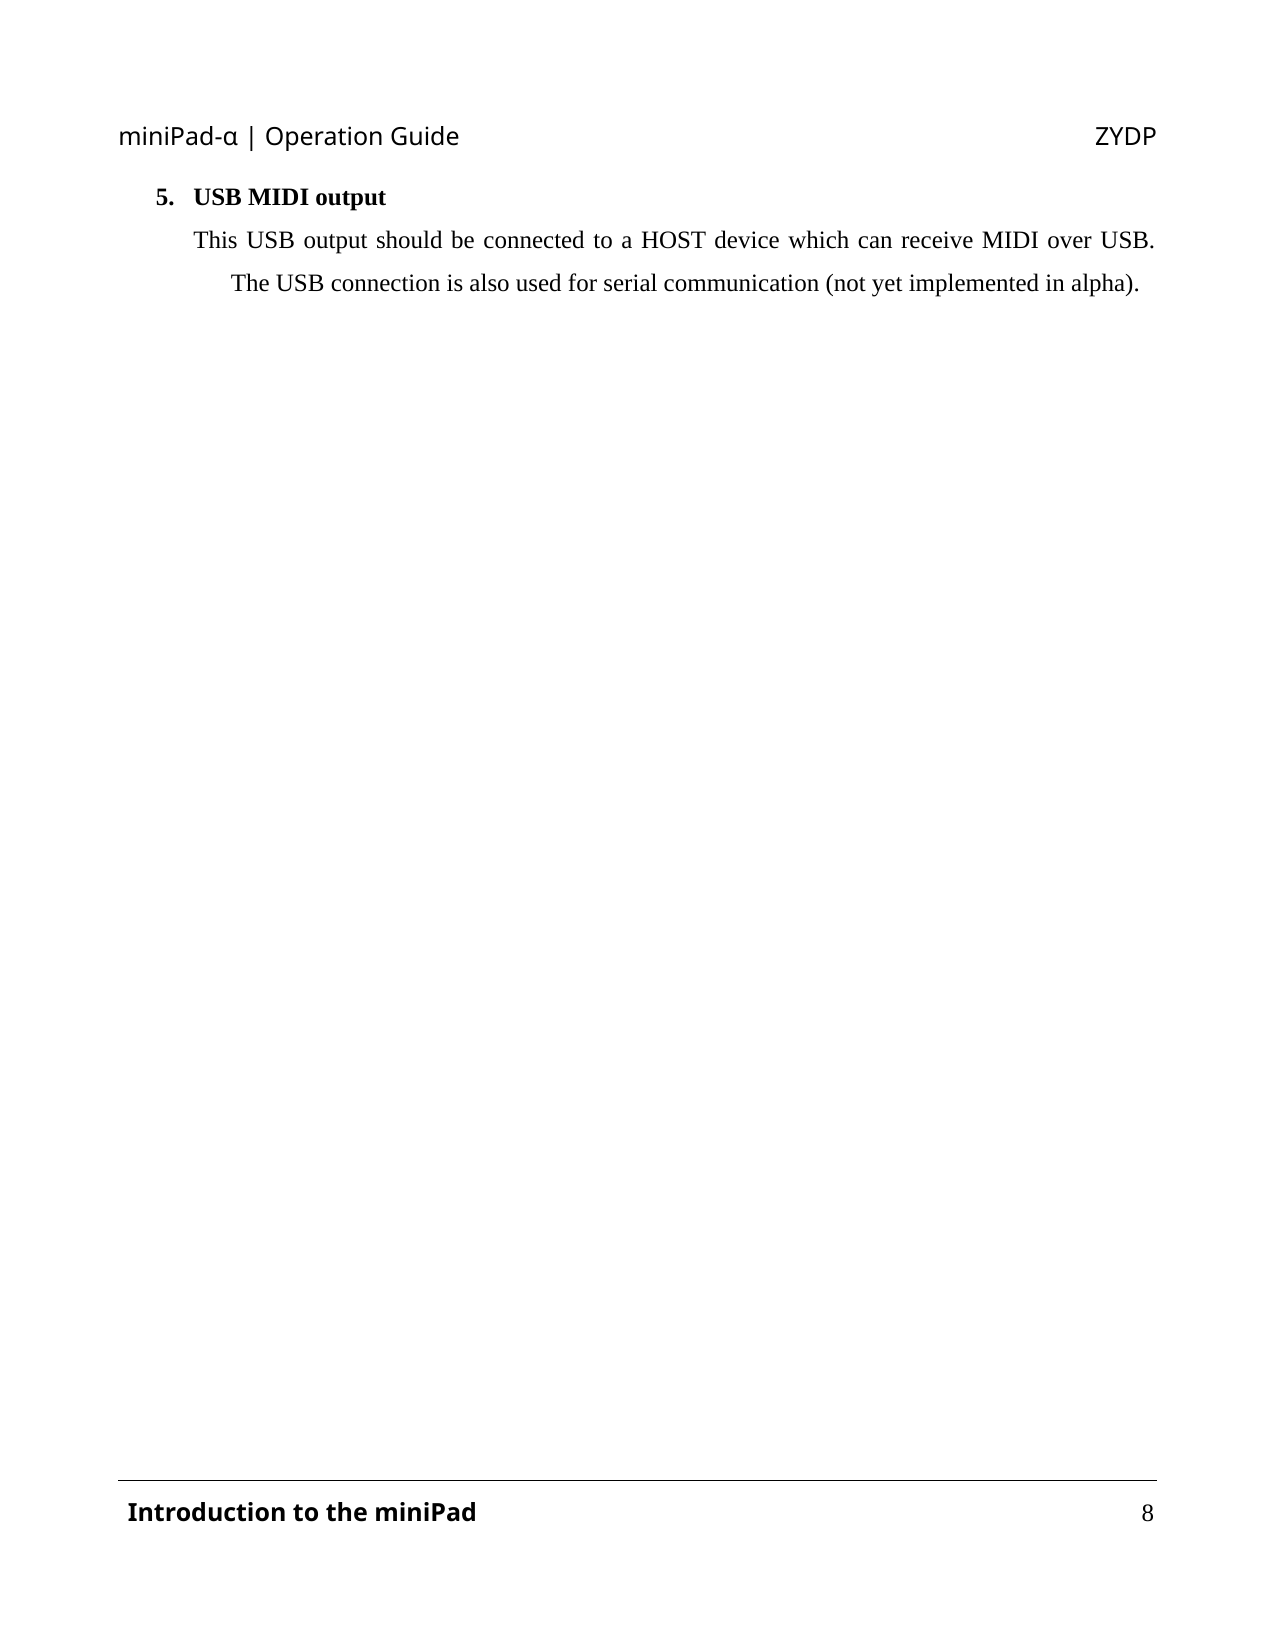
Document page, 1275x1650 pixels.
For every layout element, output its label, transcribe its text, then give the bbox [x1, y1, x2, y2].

list USB MIDI output [156, 182, 1157, 210]
list This USB output should be connected to a HOST device which can receive MIDI over USB. The USB connection is also used for serial communication (not yet implemented in alpha). [193, 225, 1157, 297]
